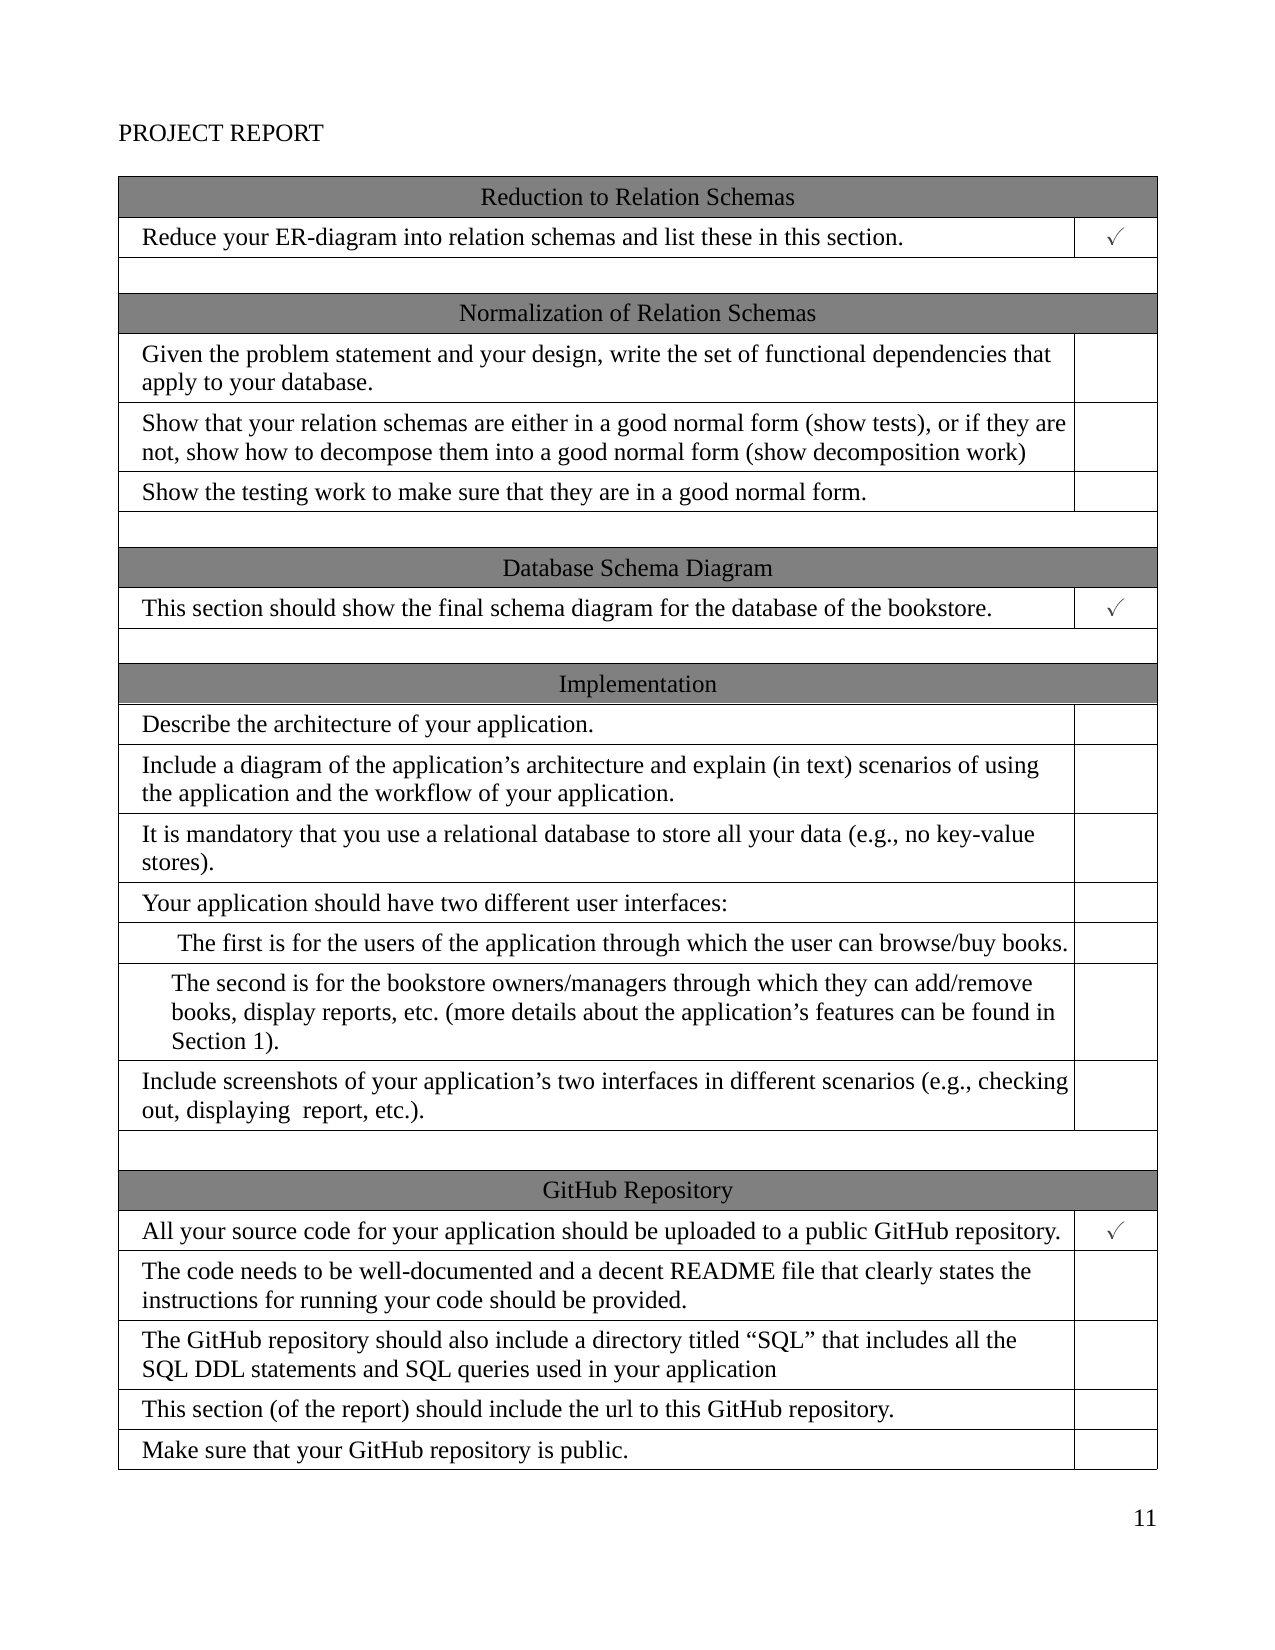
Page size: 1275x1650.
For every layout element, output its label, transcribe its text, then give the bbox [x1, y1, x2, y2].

table_cell ✓ [1075, 1211, 1157, 1250]
table_cell This section (of the report) should include the url to this GitHub repository. [119, 1390, 1074, 1429]
table_cell [1075, 883, 1157, 922]
table_cell It is mandatory that you use a relational database to store all your data (e.g., no key-value stores). [119, 814, 1074, 882]
table_cell Implementation [119, 664, 1157, 703]
table_cell Make sure that your GitHub repository is public. [119, 1430, 1074, 1469]
table_cell Reduction to Relation Schemas [119, 177, 1157, 217]
table_cell [1075, 1251, 1157, 1319]
table_cell [1075, 334, 1157, 402]
table_cell GitHub Repository [119, 1171, 1157, 1210]
table_cell The code needs to be well-documented and a decent README file that clearly states the instructions for running your code should be provided. [119, 1251, 1074, 1319]
table_cell [1075, 1430, 1157, 1469]
table_cell Include screenshots of your application’s two interfaces in different scenarios (e.g., checking out, displaying report, etc.). [119, 1061, 1074, 1129]
table_cell [1075, 1321, 1157, 1388]
table_cell ✓ [1075, 588, 1157, 628]
table_cell [119, 512, 1157, 547]
table_cell Show the testing work to make sure that they are in a good normal form. [119, 472, 1074, 511]
table_cell [1075, 1390, 1157, 1429]
table_cell [119, 629, 1157, 663]
table_cell Your application should have two different user interfaces: [119, 883, 1074, 922]
table_cell Database Schema Diagram [119, 548, 1157, 587]
table_cell [1075, 964, 1157, 1060]
table_cell All your source code for your application should be uploaded to a public GitHub repository. [119, 1211, 1074, 1250]
table_cell [1075, 814, 1157, 882]
table_cell Normalization of Relation Schemas [119, 294, 1157, 333]
table_cell The GitHub repository should also include a directory titled “SQL” that includes all the SQL DDL statements and SQL queries used in your application [119, 1321, 1074, 1388]
table_cell The first is for the users of the application through which the user can browse/buy books. [119, 923, 1074, 963]
table_cell [1075, 1061, 1157, 1129]
table_cell [1075, 403, 1157, 471]
table_cell Show that your relation schemas are either in a good normal form (show tests), or if they are not, show how to decompose them into a good normal form (show decomposition work) [119, 403, 1074, 471]
table_cell ✓ [1075, 218, 1157, 257]
table_cell Given the problem statement and your design, write the set of functional dependencies that apply to your database. [119, 334, 1074, 402]
table_cell This section should show the final schema diagram for the database of the bookstore. [119, 588, 1074, 628]
table_cell The second is for the bookstore owners/managers through which they can add/remove books, display reports, etc. (more details about the application’s features can be found in Section 1). [119, 964, 1074, 1060]
table_cell Include a diagram of the application’s architecture and explain (in text) scenarios of using the application and the workflow of your application. [119, 745, 1074, 813]
table_cell [119, 258, 1157, 293]
table_cell Reduce your ER-diagram into relation schemas and list these in this section. [119, 218, 1074, 257]
table_cell [1075, 705, 1157, 744]
table_cell [119, 1131, 1157, 1170]
table_cell [1075, 745, 1157, 813]
table_cell [1075, 923, 1157, 963]
table_cell Describe the architecture of your application. [119, 705, 1074, 744]
table_cell [1075, 472, 1157, 511]
